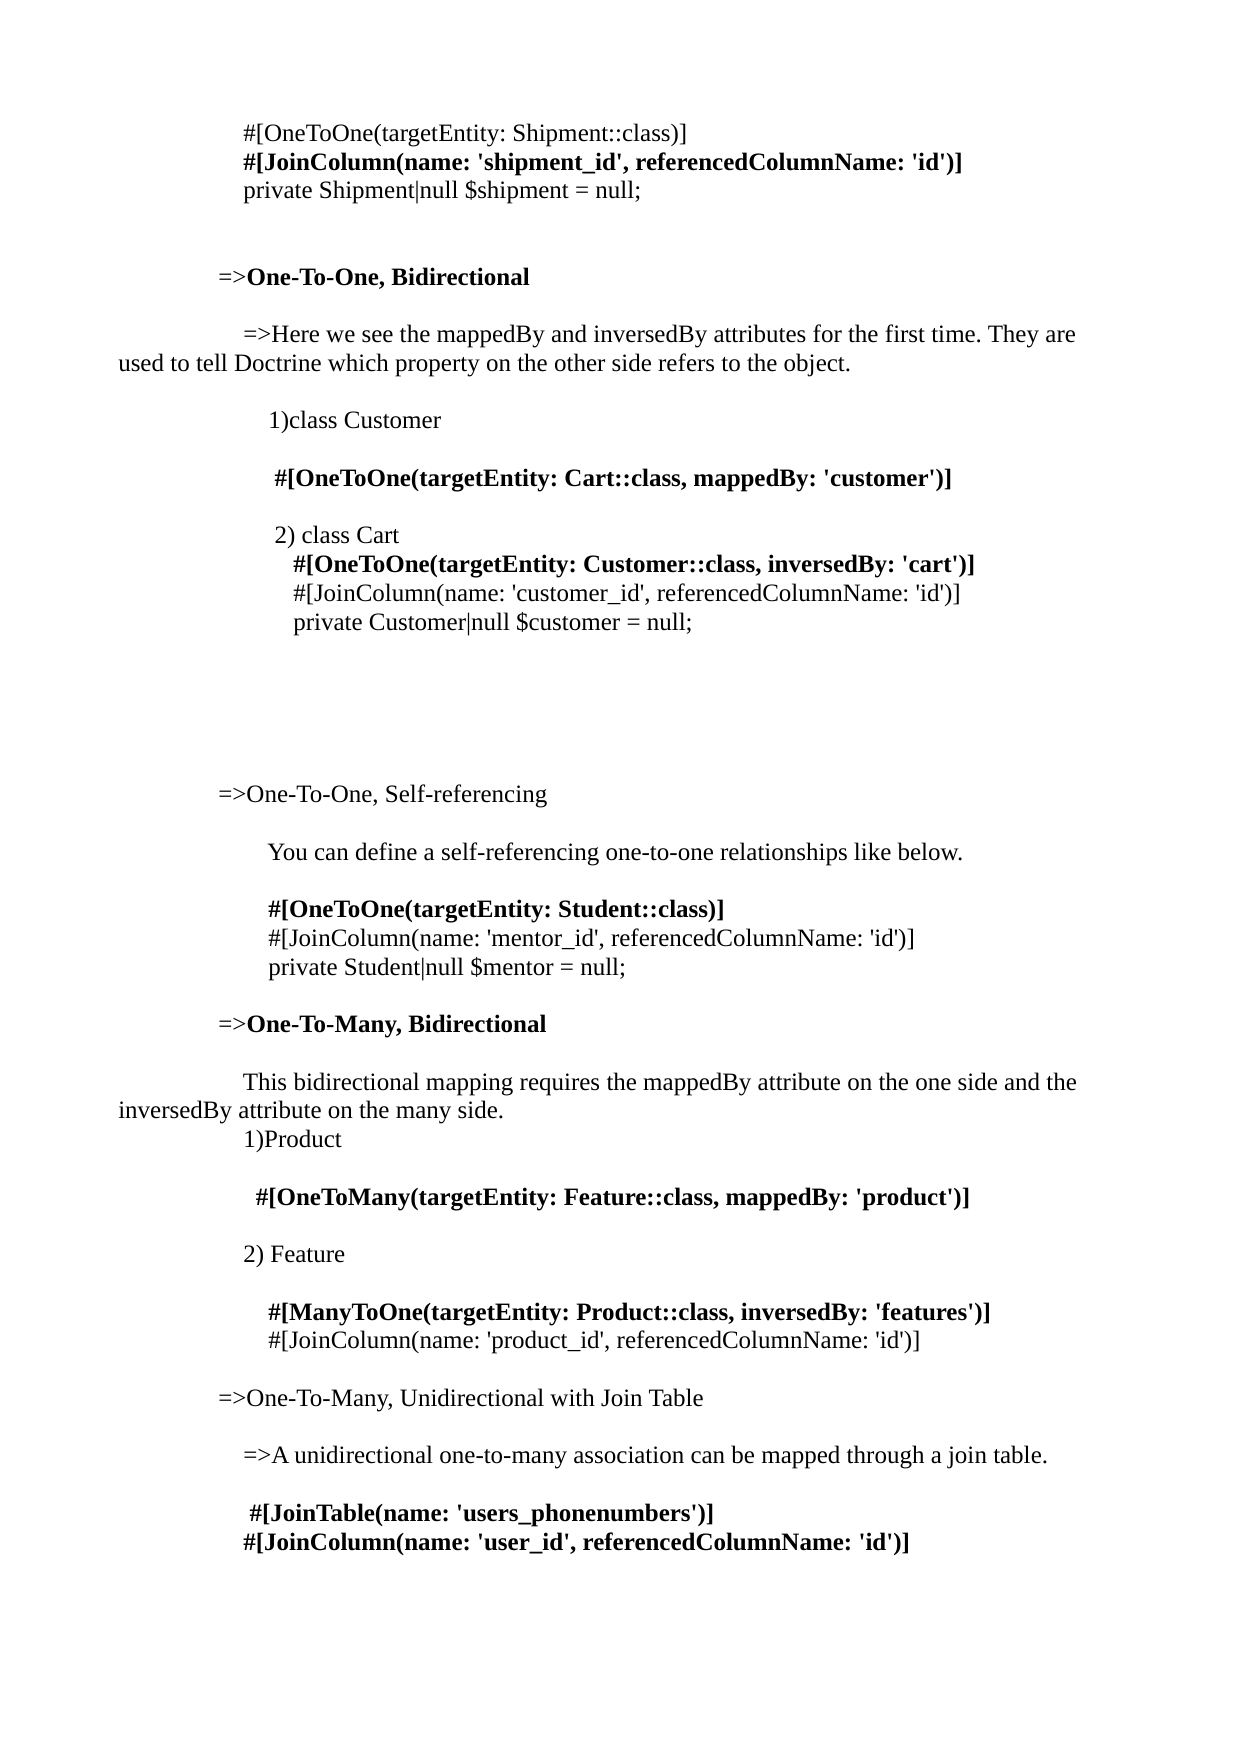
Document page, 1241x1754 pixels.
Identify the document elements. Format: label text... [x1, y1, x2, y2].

text =>One-To-Many, Unidirectional with Join Table [118, 1383, 1122, 1412]
text =>One-To-One, Bidirectional [118, 262, 1122, 291]
text 2) Feature [118, 1239, 1122, 1268]
text private Customer|null $customer = null; [118, 607, 1122, 636]
text #[JoinColumn(name: 'customer_id', referencedColumnName: 'id')] [118, 578, 1122, 607]
text #[OneToOne(targetEntity: Cart::class, mappedBy: 'customer')] [118, 463, 1122, 492]
text #[OneToOne(targetEntity: Customer::class, inversedBy: 'cart')] [118, 549, 1122, 578]
text #[OneToMany(targetEntity: Feature::class, mappedBy: 'product')] [118, 1182, 1122, 1211]
text #[OneToOne(targetEntity: Shipment::class)] [118, 118, 1122, 147]
text 1)Product [118, 1124, 1122, 1153]
text =>One-To-One, Self-referencing [118, 779, 1122, 808]
text You can define a self-referencing one-to-one relationships like below. [118, 837, 1122, 866]
text private Shipment|null $shipment = null; [118, 176, 1122, 204]
text =>One-To-Many, Bidirectional [118, 1009, 1122, 1038]
text #[JoinColumn(name: 'user_id', referencedColumnName: 'id')] [118, 1527, 1122, 1556]
text #[OneToOne(targetEntity: Student::class)] [118, 894, 1122, 923]
text =>A unidirectional one-to-many association can be mapped through a join table. [118, 1441, 1122, 1469]
text This bidirectional mapping requires the mappedBy attribute on the one side and the inversedBy attribute on the many side. [118, 1067, 1122, 1124]
text #[JoinTable(name: 'users_phonenumbers')] [118, 1498, 1122, 1527]
text #[JoinColumn(name: 'shipment_id', referencedColumnName: 'id')] [118, 147, 1122, 176]
text #[JoinColumn(name: 'mentor_id', referencedColumnName: 'id')] [118, 923, 1122, 952]
text private Student|null $mentor = null; [118, 952, 1122, 981]
text 1)class Customer [118, 406, 1122, 434]
text #[JoinColumn(name: 'product_id', referencedColumnName: 'id')] [118, 1326, 1122, 1354]
text =>Here we see the mappedBy and inversedBy attributes for the first time. They are used to tell Doctrine which property on the other side refers to the object. [118, 319, 1122, 377]
text #[ManyToOne(targetEntity: Product::class, inversedBy: 'features')] [118, 1297, 1122, 1326]
text 2) class Cart [118, 521, 1122, 549]
